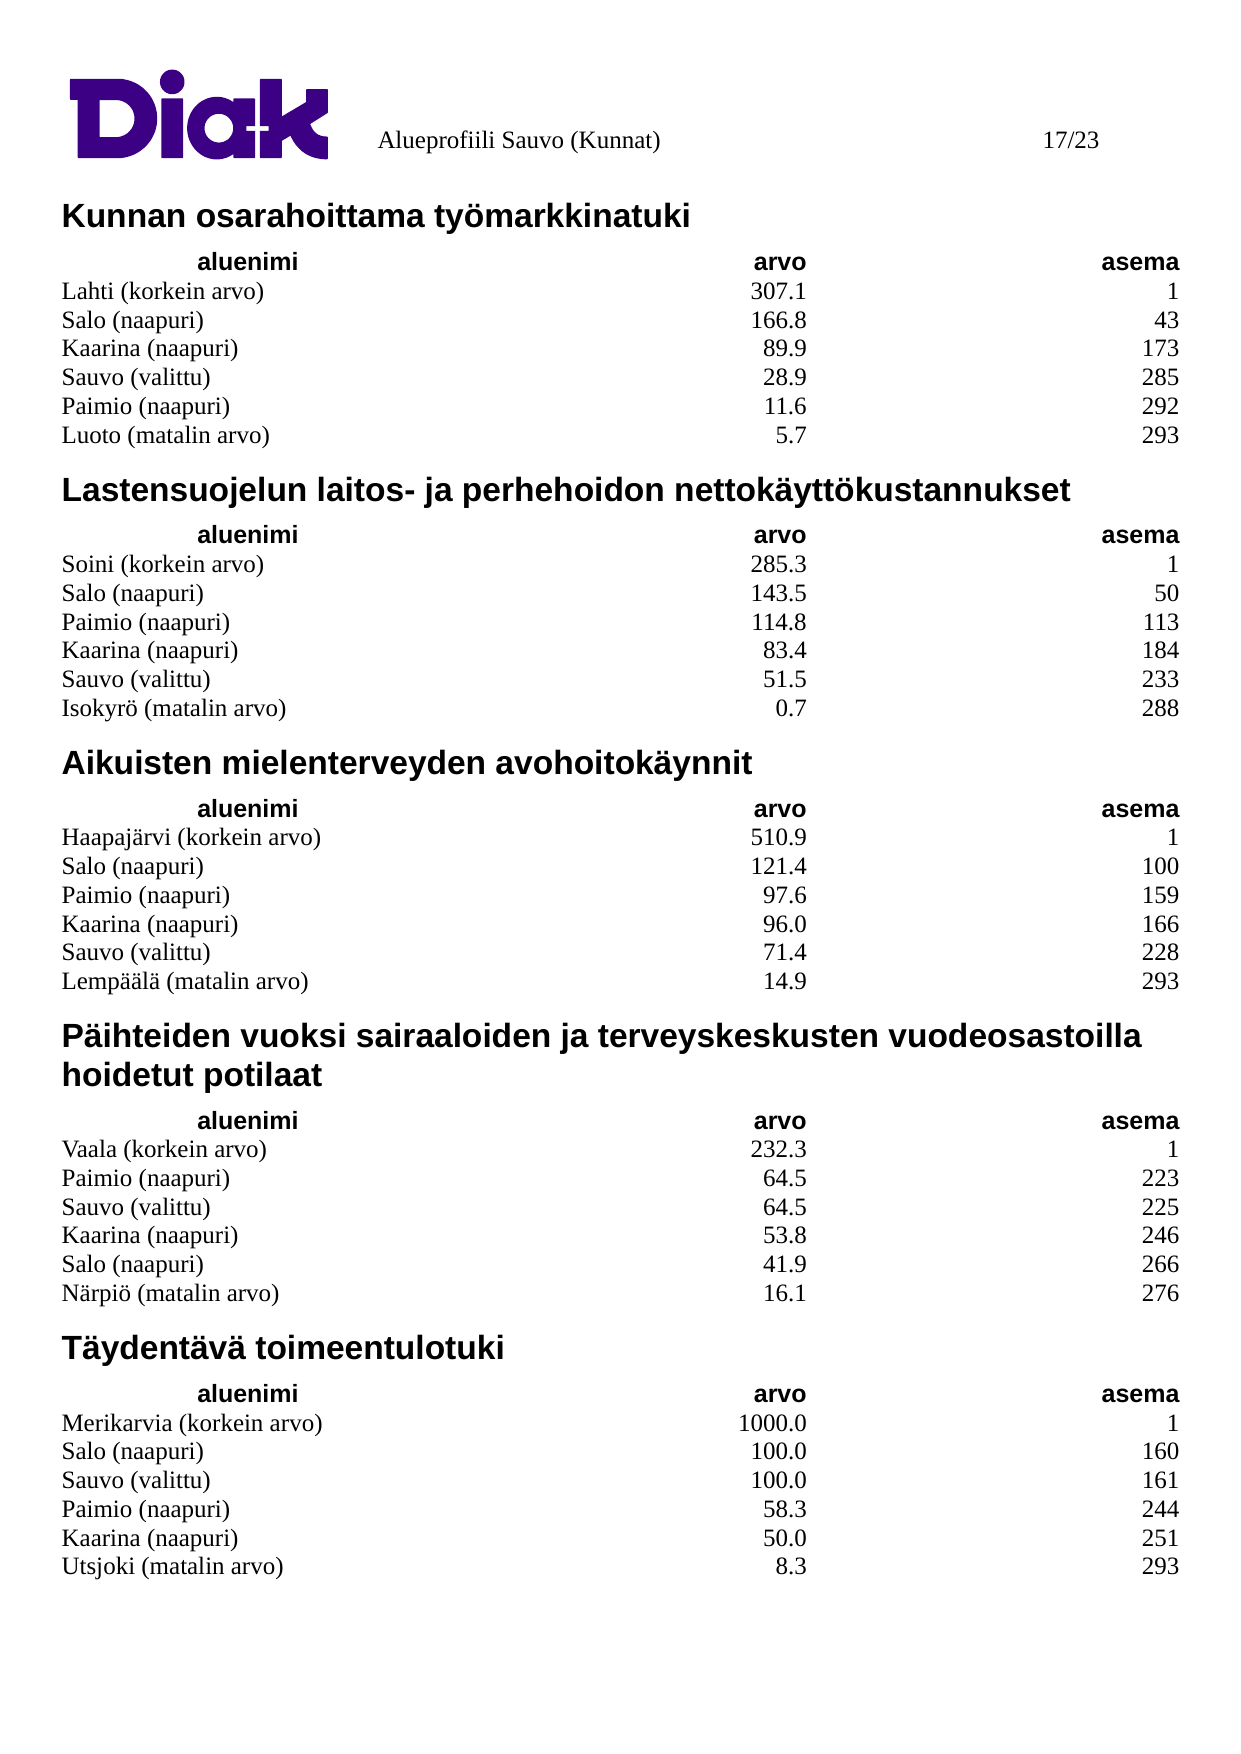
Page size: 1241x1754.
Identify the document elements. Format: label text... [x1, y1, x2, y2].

table_cell Haapajärvi (korkein arvo) [61, 823, 434, 851]
table_cell 58.3 [434, 1494, 806, 1523]
table_cell 8.3 [434, 1551, 806, 1580]
table_cell 14.9 [434, 966, 806, 995]
table_cell 285.3 [434, 549, 806, 578]
table_cell 266 [806, 1249, 1179, 1278]
table_cell 1 [806, 1408, 1179, 1436]
table_cell 223 [806, 1163, 1179, 1192]
table_header aluenimi [61, 1379, 434, 1408]
table_cell Isokyrö (matalin arvo) [61, 693, 434, 722]
table_cell 307.1 [434, 276, 806, 305]
table_cell Kaarina (naapuri) [61, 334, 434, 362]
table_cell Sauvo (valittu) [61, 362, 434, 391]
table_cell Paimio (naapuri) [61, 607, 434, 636]
table_cell 510.9 [434, 823, 806, 851]
table_cell Lahti (korkein arvo) [61, 276, 434, 305]
table_cell 225 [806, 1192, 1179, 1221]
table_cell 100.0 [434, 1436, 806, 1465]
subtitle Täydentävä toimeentulotuki [61, 1328, 1179, 1366]
table_cell Sauvo (valittu) [61, 1192, 434, 1221]
table_cell 114.8 [434, 607, 806, 636]
table_cell 71.4 [434, 938, 806, 966]
table_header asema [806, 521, 1179, 549]
subtitle Lastensuojelun laitos- ja perhehoidon nettokäyttökustannukset [61, 469, 1179, 508]
table_cell 89.9 [434, 334, 806, 362]
table_cell 28.9 [434, 362, 806, 391]
table_cell Luoto (matalin arvo) [61, 420, 434, 448]
table_cell 1000.0 [434, 1408, 806, 1436]
table_cell 159 [806, 880, 1179, 909]
table_cell 244 [806, 1494, 1179, 1523]
table_header arvo [434, 794, 806, 822]
table_cell 1 [806, 549, 1179, 578]
table_header aluenimi [61, 247, 434, 276]
table_cell 1 [806, 823, 1179, 851]
table_cell Kaarina (naapuri) [61, 909, 434, 937]
table_cell Salo (naapuri) [61, 305, 434, 333]
table_cell Sauvo (valittu) [61, 938, 434, 966]
subtitle Päihteiden vuoksi sairaaloiden ja terveyskeskusten vuodeosastoilla hoidetut potilaat [61, 1016, 1179, 1093]
table_cell 64.5 [434, 1192, 806, 1221]
table_cell Kaarina (naapuri) [61, 636, 434, 664]
table_cell 161 [806, 1465, 1179, 1494]
subtitle Aikuisten mielenterveyden avohoitokäynnit [61, 743, 1179, 781]
table_cell 53.8 [434, 1221, 806, 1249]
table_header aluenimi [61, 521, 434, 549]
table_cell 232.3 [434, 1134, 806, 1163]
table_cell 293 [806, 420, 1179, 448]
table_cell Kaarina (naapuri) [61, 1221, 434, 1249]
table_cell 51.5 [434, 664, 806, 693]
table_cell 41.9 [434, 1249, 806, 1278]
table_cell Paimio (naapuri) [61, 1163, 434, 1192]
table_cell 50.0 [434, 1523, 806, 1551]
table_cell 228 [806, 938, 1179, 966]
table_cell 233 [806, 664, 1179, 693]
table_header arvo [434, 1106, 806, 1134]
table_cell 83.4 [434, 636, 806, 664]
subtitle Kunnan osarahoittama työmarkkinatuki [61, 196, 1179, 235]
table_cell Sauvo (valittu) [61, 1465, 434, 1494]
table_cell Salo (naapuri) [61, 1436, 434, 1465]
table_cell Paimio (naapuri) [61, 391, 434, 420]
table_cell Salo (naapuri) [61, 578, 434, 607]
table_cell 113 [806, 607, 1179, 636]
table_cell Salo (naapuri) [61, 851, 434, 880]
table_cell 246 [806, 1221, 1179, 1249]
table_cell 292 [806, 391, 1179, 420]
table_header asema [806, 1379, 1179, 1408]
table_cell 293 [806, 966, 1179, 995]
table_cell Vaala (korkein arvo) [61, 1134, 434, 1163]
table_cell 50 [806, 578, 1179, 607]
table_header asema [806, 1106, 1179, 1134]
table_header aluenimi [61, 1106, 434, 1134]
table_cell Paimio (naapuri) [61, 1494, 434, 1523]
table_cell 293 [806, 1551, 1179, 1580]
table_cell 184 [806, 636, 1179, 664]
table_cell 166.8 [434, 305, 806, 333]
table_cell Kaarina (naapuri) [61, 1523, 434, 1551]
table_cell 1 [806, 276, 1179, 305]
table_header asema [806, 247, 1179, 276]
table_cell 96.0 [434, 909, 806, 937]
table_cell 166 [806, 909, 1179, 937]
table_cell 97.6 [434, 880, 806, 909]
table_header aluenimi [61, 794, 434, 822]
table_cell 100 [806, 851, 1179, 880]
table_cell 100.0 [434, 1465, 806, 1494]
table_cell 276 [806, 1278, 1179, 1307]
table_cell 173 [806, 334, 1179, 362]
table_cell 251 [806, 1523, 1179, 1551]
table_cell Merikarvia (korkein arvo) [61, 1408, 434, 1436]
table_header arvo [434, 521, 806, 549]
table_header arvo [434, 1379, 806, 1408]
table_cell 160 [806, 1436, 1179, 1465]
table_cell 64.5 [434, 1163, 806, 1192]
table_header asema [806, 794, 1179, 822]
table_cell Sauvo (valittu) [61, 664, 434, 693]
table_cell 143.5 [434, 578, 806, 607]
table_cell Lempäälä (matalin arvo) [61, 966, 434, 995]
table_cell Salo (naapuri) [61, 1249, 434, 1278]
table_cell 0.7 [434, 693, 806, 722]
table_cell 43 [806, 305, 1179, 333]
table_cell Utsjoki (matalin arvo) [61, 1551, 434, 1580]
table_cell Närpiö (matalin arvo) [61, 1278, 434, 1307]
table_cell 11.6 [434, 391, 806, 420]
table_cell 121.4 [434, 851, 806, 880]
table_cell Soini (korkein arvo) [61, 549, 434, 578]
table_cell 5.7 [434, 420, 806, 448]
table_cell 288 [806, 693, 1179, 722]
table_cell Paimio (naapuri) [61, 880, 434, 909]
table_cell 285 [806, 362, 1179, 391]
table_cell 1 [806, 1134, 1179, 1163]
table_header arvo [434, 247, 806, 276]
table_cell 16.1 [434, 1278, 806, 1307]
